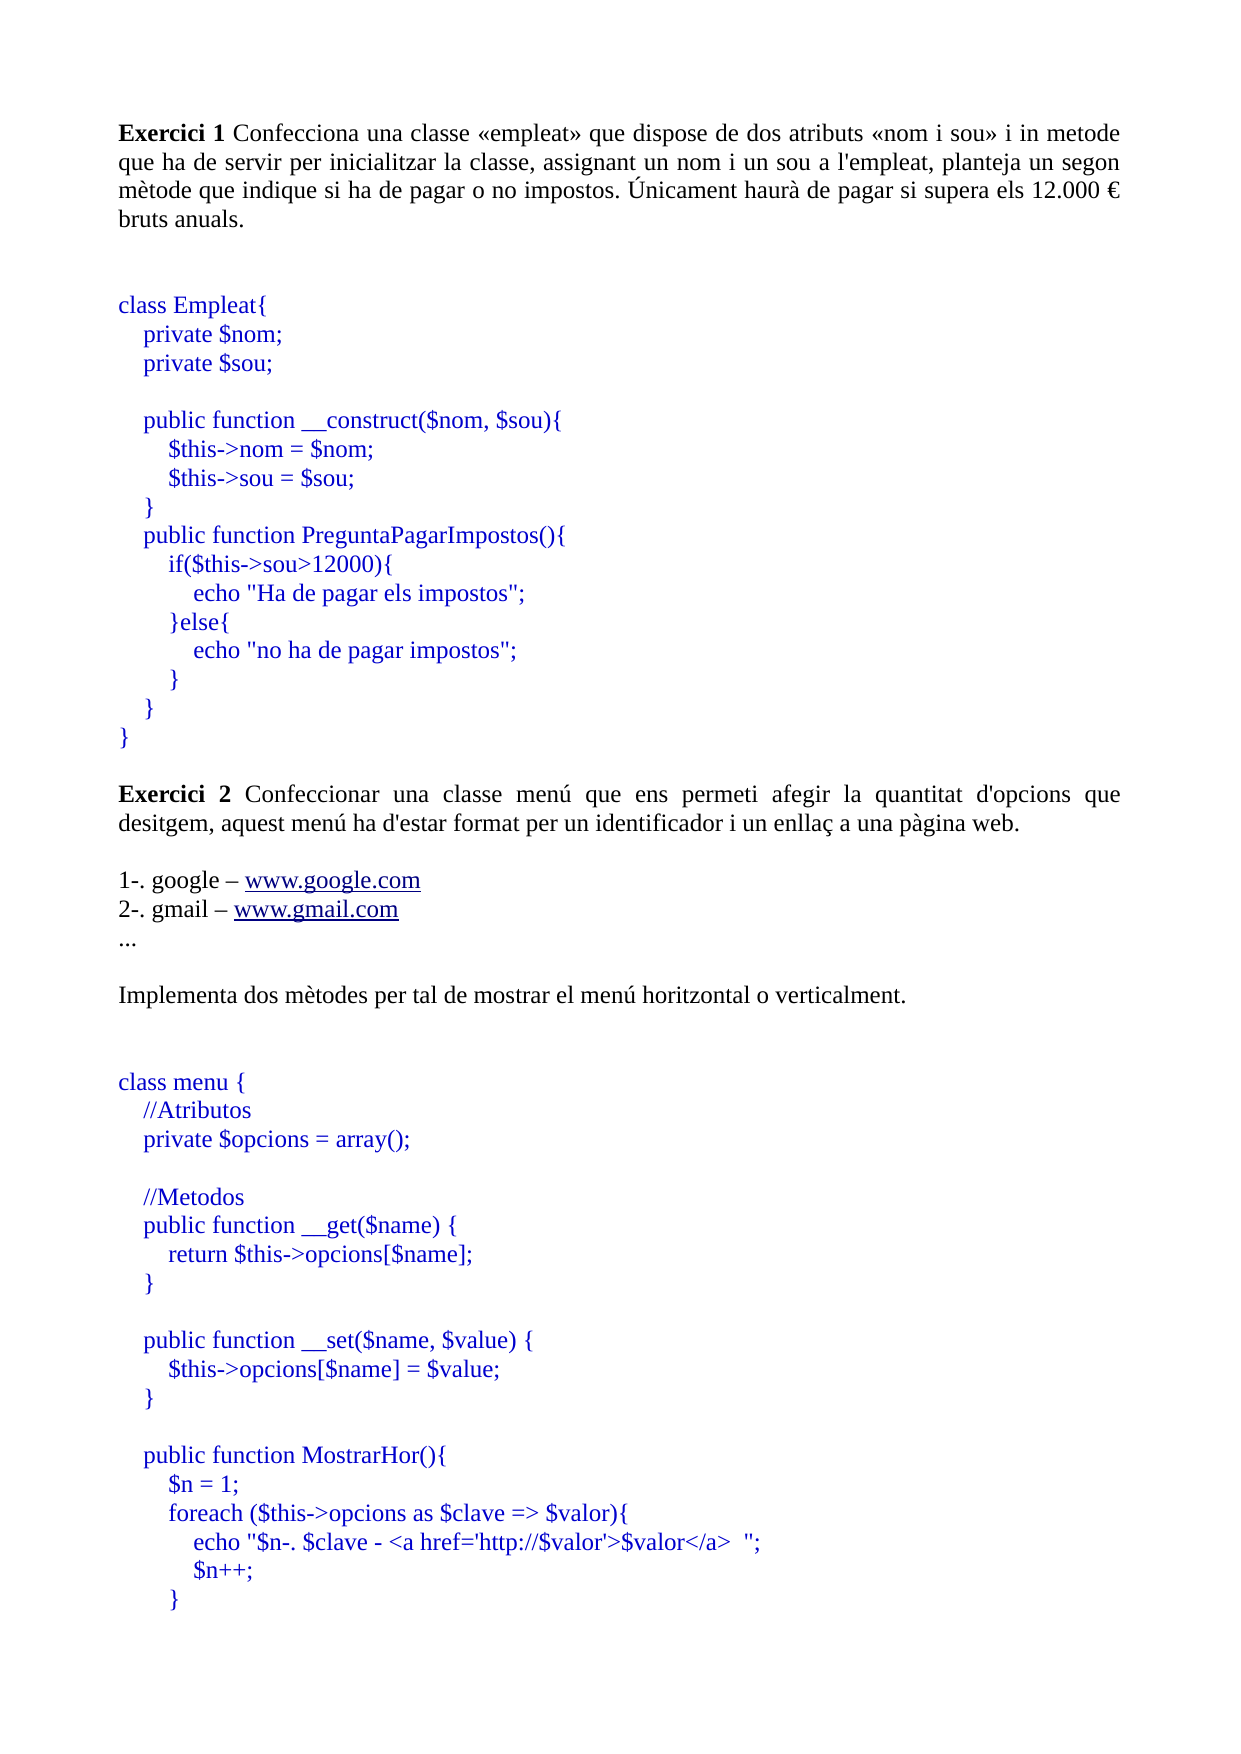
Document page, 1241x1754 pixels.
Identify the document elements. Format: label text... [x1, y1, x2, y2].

text private $opcions = array(); [118, 1124, 1122, 1153]
text } [118, 1584, 1122, 1613]
text public function __construct($nom, $sou){ [118, 406, 1122, 434]
text return $this->opcions[$name]; [118, 1239, 1122, 1268]
text Implementa dos mètodes per tal de mostrar el menú horitzontal o verticalment. [118, 981, 1122, 1009]
text } [118, 492, 1122, 521]
text 1-. google – www.google.com [118, 866, 1122, 894]
text ... [118, 923, 1122, 952]
text } [118, 722, 1122, 751]
text echo "Ha de pagar els impostos"; [118, 578, 1122, 607]
text $n = 1; [118, 1469, 1122, 1498]
text $this->nom = $nom; [118, 434, 1122, 463]
text Exercici 1 Confecciona una classe «empleat» que dispose de dos atributs «nom i sou» i in metode que ha de servir per inicialitzar la classe, assignant un nom i un sou a l'empleat, planteja un segon mètode que indique si ha de pagar o no impostos. Únicament haurà de pagar si supera els 12.000 € bruts anuals. [118, 118, 1122, 233]
text public function __get($name) { [118, 1211, 1122, 1239]
text } [118, 664, 1122, 693]
text }else{ [118, 607, 1122, 636]
text public function MostrarHor(){ [118, 1441, 1122, 1469]
text foreach ($this->opcions as $clave => $valor){ [118, 1498, 1122, 1527]
text class menu { [118, 1067, 1122, 1096]
text if($this->sou>12000){ [118, 549, 1122, 578]
text $n++; [118, 1556, 1122, 1584]
text public function __set($name, $value) { [118, 1326, 1122, 1354]
text public function PreguntaPagarImpostos(){ [118, 521, 1122, 549]
text private $nom; [118, 319, 1122, 348]
text 2-. gmail – www.gmail.com [118, 894, 1122, 923]
text Exercici 2 Confeccionar una classe menú que ens permeti afegir la quantitat d'opcions que desitgem, aquest menú ha d'estar format per un identificador i un enllaç a una pàgina web. [118, 779, 1122, 837]
text echo "no ha de pagar impostos"; [118, 636, 1122, 664]
text class Empleat{ [118, 291, 1122, 319]
text } [118, 1383, 1122, 1412]
text } [118, 1268, 1122, 1297]
text $this->sou = $sou; [118, 463, 1122, 492]
text private $sou; [118, 348, 1122, 377]
text echo "$n-. $clave - <a href='http://$valor'>$valor</a> "; [118, 1527, 1122, 1556]
text } [118, 693, 1122, 722]
text //Atributos [118, 1096, 1122, 1124]
text $this->opcions[$name] = $value; [118, 1354, 1122, 1383]
text //Metodos [118, 1182, 1122, 1211]
